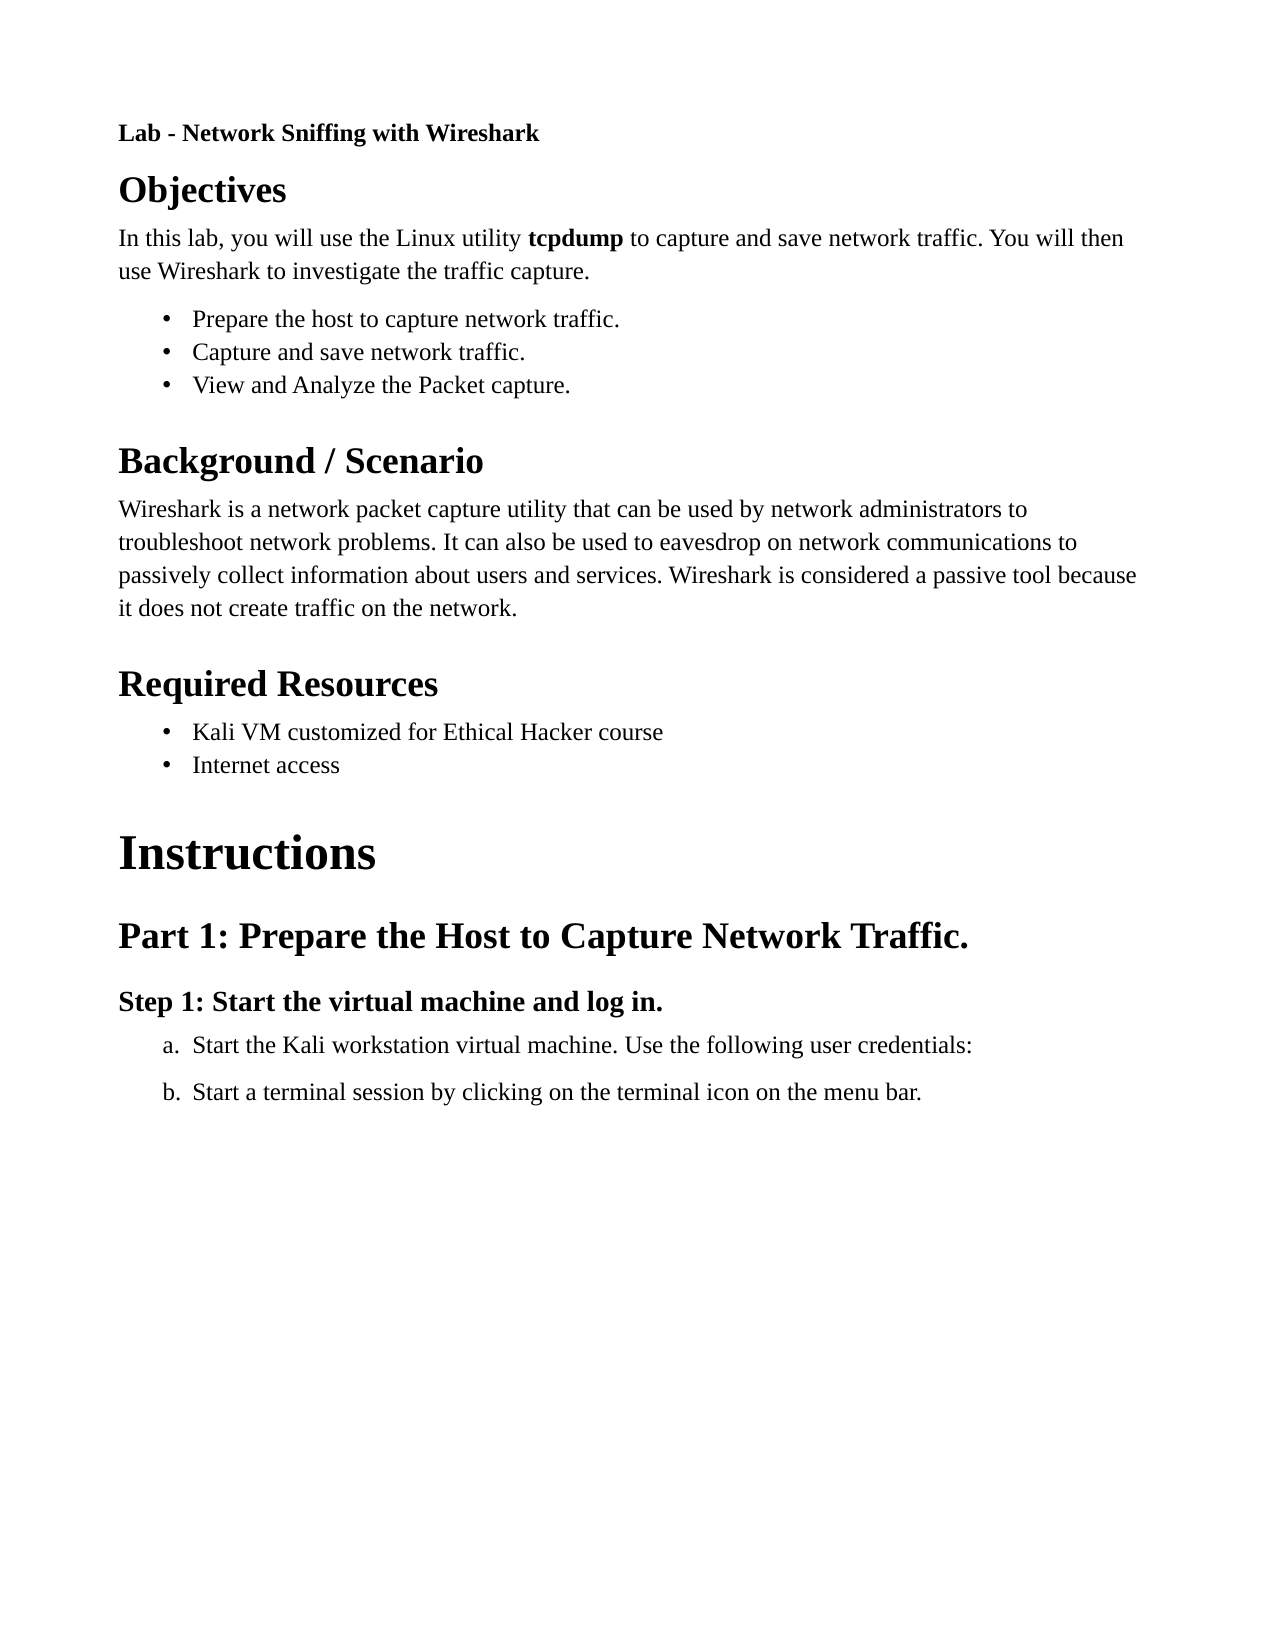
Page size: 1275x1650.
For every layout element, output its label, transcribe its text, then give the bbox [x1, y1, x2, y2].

list Internet access [162, 750, 1157, 779]
text Lab - Network Sniffing with Wireshark [118, 118, 1157, 147]
subtitle Required Resources [118, 662, 1157, 705]
list Start a terminal session by clicking on the terminal icon on the menu bar. [162, 1077, 1157, 1106]
list View and Analyze the Packet capture. [162, 370, 1157, 399]
list Prepare the host to capture network traffic. [162, 304, 1157, 333]
subtitle Background / Scenario [118, 438, 1157, 482]
subtitle Part 1: Prepare the Host to Capture Network Traffic. [118, 914, 1157, 957]
subtitle Objectives [118, 168, 1157, 211]
text Wireshark is a network packet capture utility that can be used by network administrators to troubleshoot network problems. It can also be used to eavesdrop on network communications to passively collect information about users and services. Wireshark is considered a passive tool because it does not create traffic on the network. [118, 494, 1157, 622]
list Start the Kali workstation virtual machine. Use the following user credentials: [162, 1030, 1157, 1059]
list Kali VM customized for Ethical Hacker course [162, 717, 1157, 746]
text In this lab, you will use the Linux utility tcpdump to capture and save network traffic. You will then use Wireshark to investigate the traffic capture. [118, 223, 1157, 285]
subtitle Instructions [118, 823, 1157, 880]
subtitle Step 1: Start the virtual machine and log in. [118, 984, 1157, 1017]
list Capture and save network traffic. [162, 337, 1157, 366]
